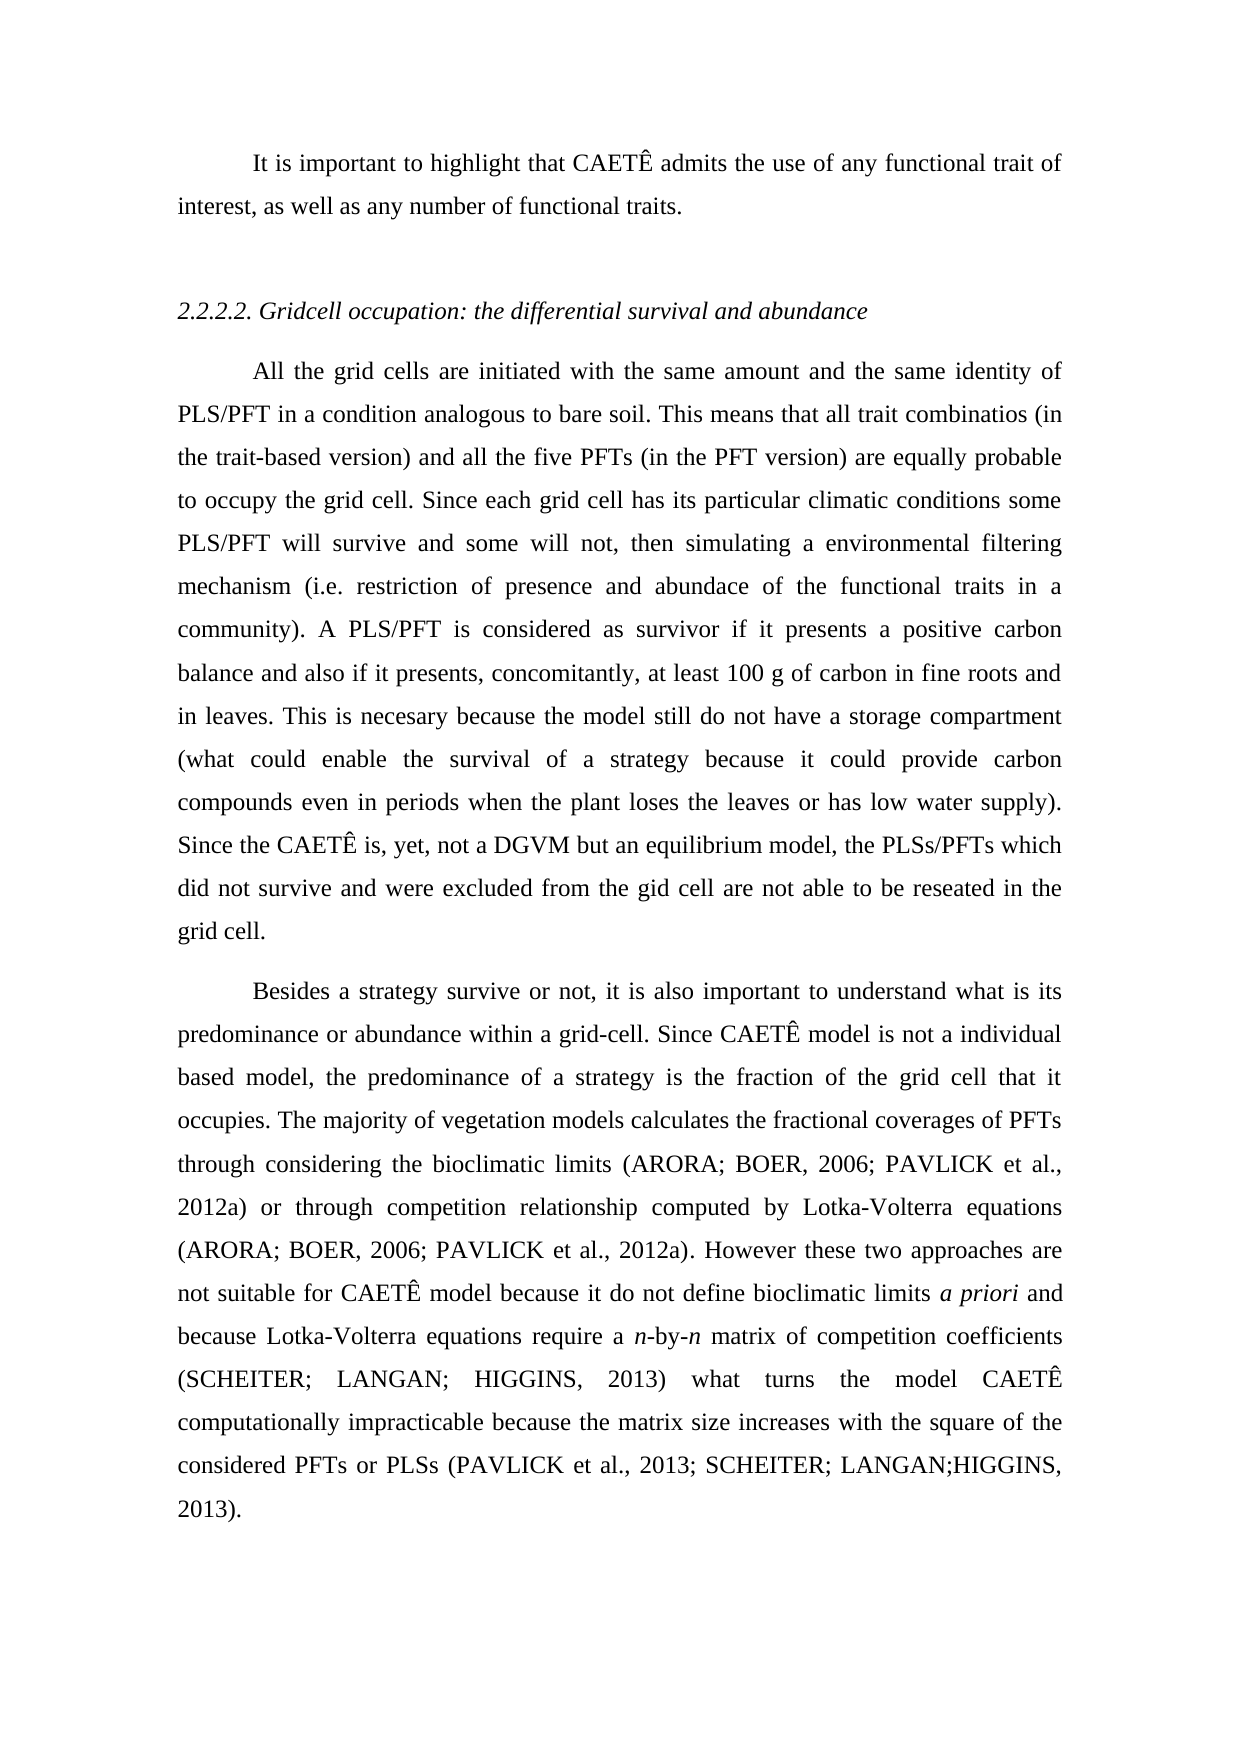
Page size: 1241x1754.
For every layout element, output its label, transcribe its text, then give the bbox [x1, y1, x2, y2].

text 2.2.2.2. Gridcell occupation: the differential survival and abundance [177, 296, 1063, 325]
text All the grid cells are initiated with the same amount and the same identity of PLS/PFT in a condition analogous to bare soil. This means that all trait combinatios (in the trait-based version) and all the five PFTs (in the PFT version) are equally probable to occupy the grid cell. Since each grid cell has its particular climatic conditions some PLS/PFT will survive and some will not, then simulating a environmental filtering mechanism (i.e. restriction of presence and abundace of the functional traits in a community). A PLS/PFT is considered as survivor if it presents a positive carbon balance and also if it presents, concomitantly, at least 100 g of carbon in fine roots and in leaves. This is necesary because the model still do not have a storage compartment (what could enable the survival of a strategy because it could provide carbon compounds even in periods when the plant loses the leaves or has low water supply). Since the CAETÊ is, yet, not a DGVM but an equilibrium model, the PLSs/PFTs which did not survive and were excluded from the gid cell are not able to be reseated in the grid cell. [177, 356, 1063, 945]
text Besides a strategy survive or not, it is also important to understand what is its predominance or abundance within a grid-cell. Since CAETÊ model is not a individual based model, the predominance of a strategy is the fraction of the grid cell that it occupies. The majority of vegetation models calculates the fractional coverages of PFTs through considering the bioclimatic limits (ARORA; BOER, 2006; PAVLICK et al., 2012a)⁠ or through competition relationship computed by Lotka-Volterra equations (ARORA; BOER, 2006; PAVLICK et al., 2012a)⁠. However these two approaches are not suitable for CAETÊ model because it do not define bioclimatic limits a priori and because Lotka-Volterra equations require a n-by-n matrix of competition coefficients (SCHEITER; LANGAN; HIGGINS, 2013)⁠ what turns the model CAETÊ computationally impracticable because the matrix size increases with the square of the considered PFTs or PLSs (PAVLICK et al., 2013; SCHEITER; LANGAN;HIGGINS, 2013). [177, 976, 1063, 1522]
text It is important to highlight that CAETÊ admits the use of any functional trait of interest, as well as any number of functional traits. [177, 148, 1063, 219]
